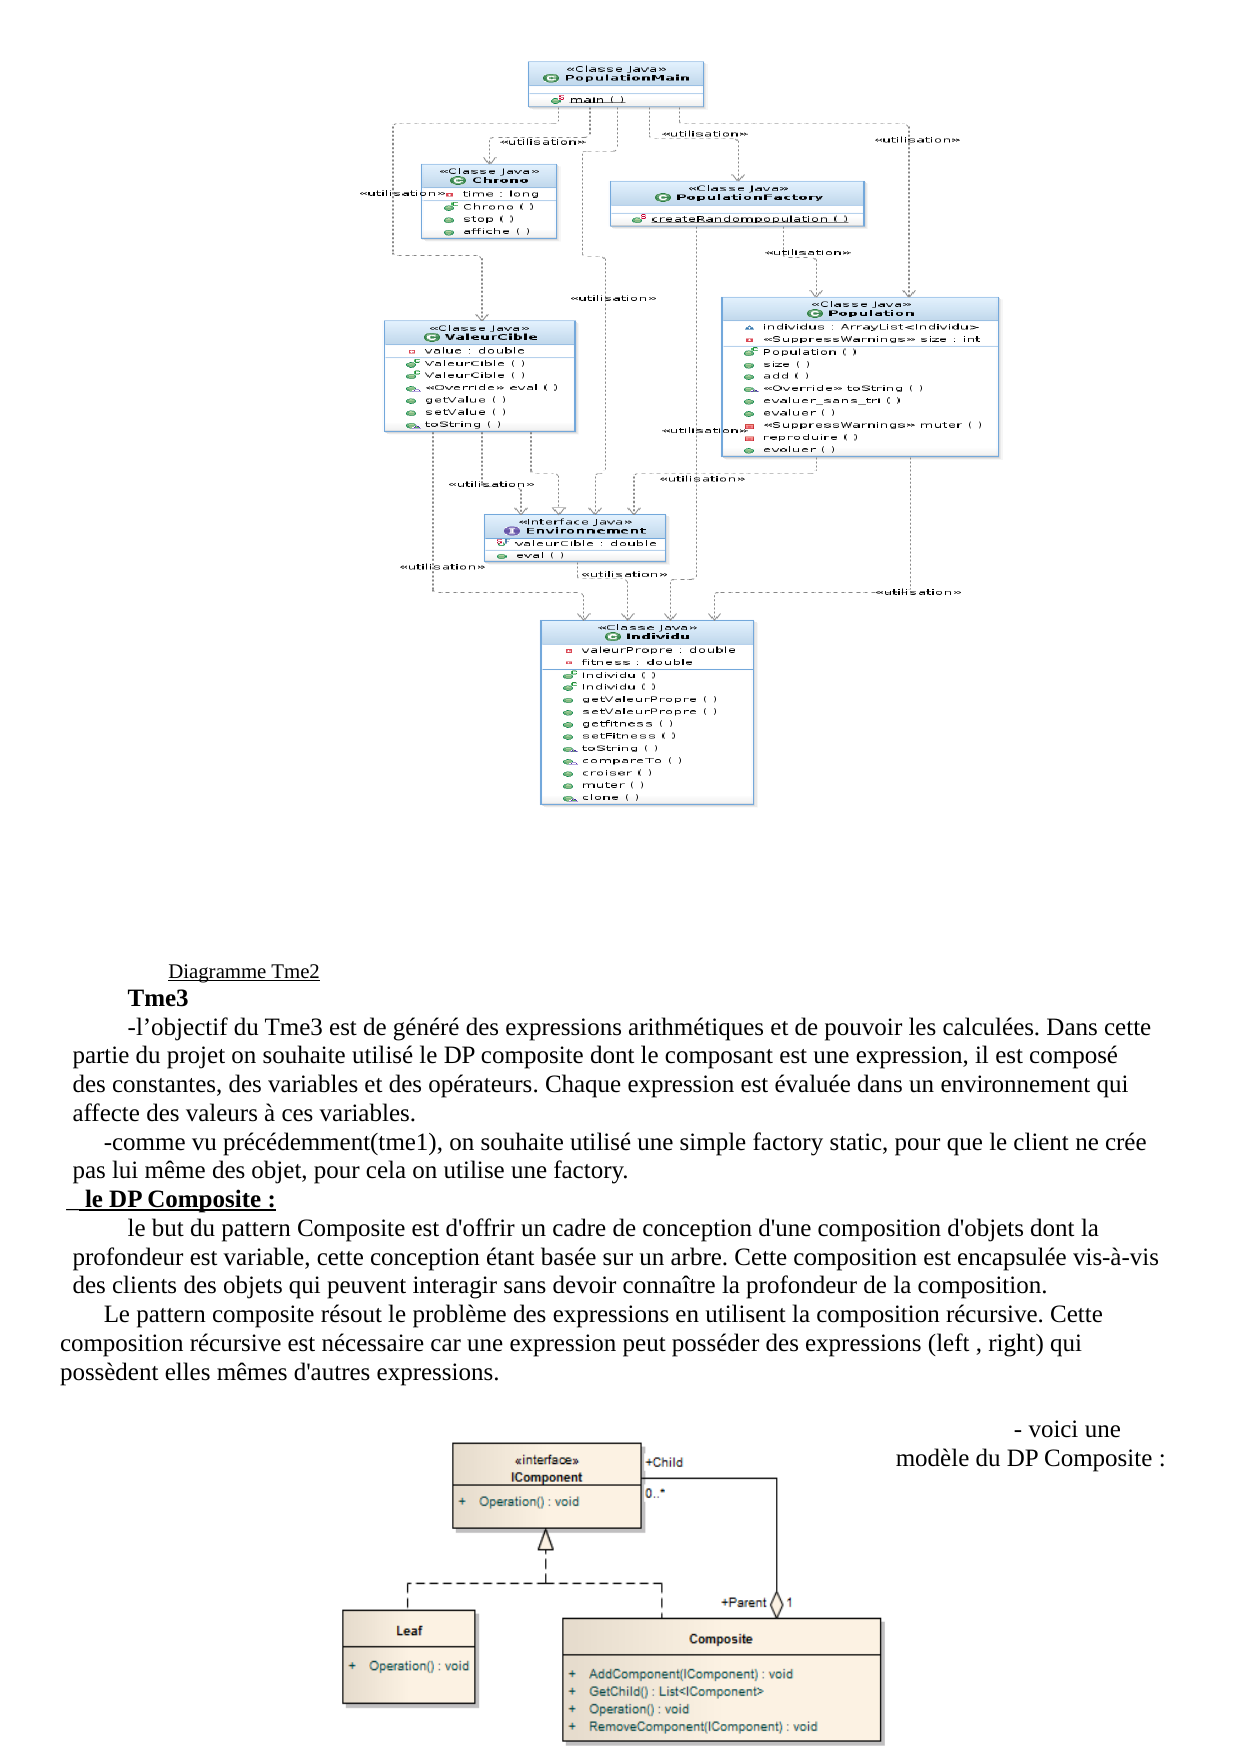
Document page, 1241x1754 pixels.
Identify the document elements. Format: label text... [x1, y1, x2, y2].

text _ le DP Composite : [53, 1184, 1184, 1213]
picture [330, 55, 1017, 814]
picture [324, 1432, 896, 1754]
text composition récursive est nécessaire car une expression peut posséder des expressions (left , right) qui [53, 1328, 1184, 1357]
text Le pattern composite résout le problème des expressions en utilisent la composition récursive. Cette [53, 1299, 1184, 1328]
text des constantes, des variables et des opérateurs. Chaque expression est évaluée dans un environnement qui [53, 1069, 1184, 1098]
text -l’objectif du Tme3 est de généré des expressions arithmétiques et de pouvoir les calculées. Dans cette [53, 1012, 1184, 1041]
text Tme3 [53, 983, 1184, 1012]
text le but du pattern Composite est d'offrir un cadre de conception d'une composition d'objets dont la [53, 1213, 1184, 1242]
text Diagramme Tme2 [53, 56, 1184, 983]
text partie du projet on souhaite utilisé le DP composite dont le composant est une expression, il est composé [53, 1041, 1184, 1069]
text profondeur est variable, cette conception étant basée sur un arbre. Cette composition est encapsulée vis-à-vis [53, 1242, 1184, 1271]
text pas lui même des objet, pour cela on utilise une factory. [53, 1156, 1184, 1184]
text -comme vu précédemment(tme1), on souhaite utilisé une simple factory static, pour que le client ne crée [53, 1127, 1184, 1156]
text - voici une modèle du DP Composite : [53, 1414, 1184, 1472]
text possèdent elles mêmes d'autres expressions. [53, 1357, 1184, 1386]
text des clients des objets qui peuvent interagir sans devoir connaître la profondeur de la composition. [53, 1271, 1184, 1299]
text affecte des valeurs à ces variables. [53, 1098, 1184, 1127]
